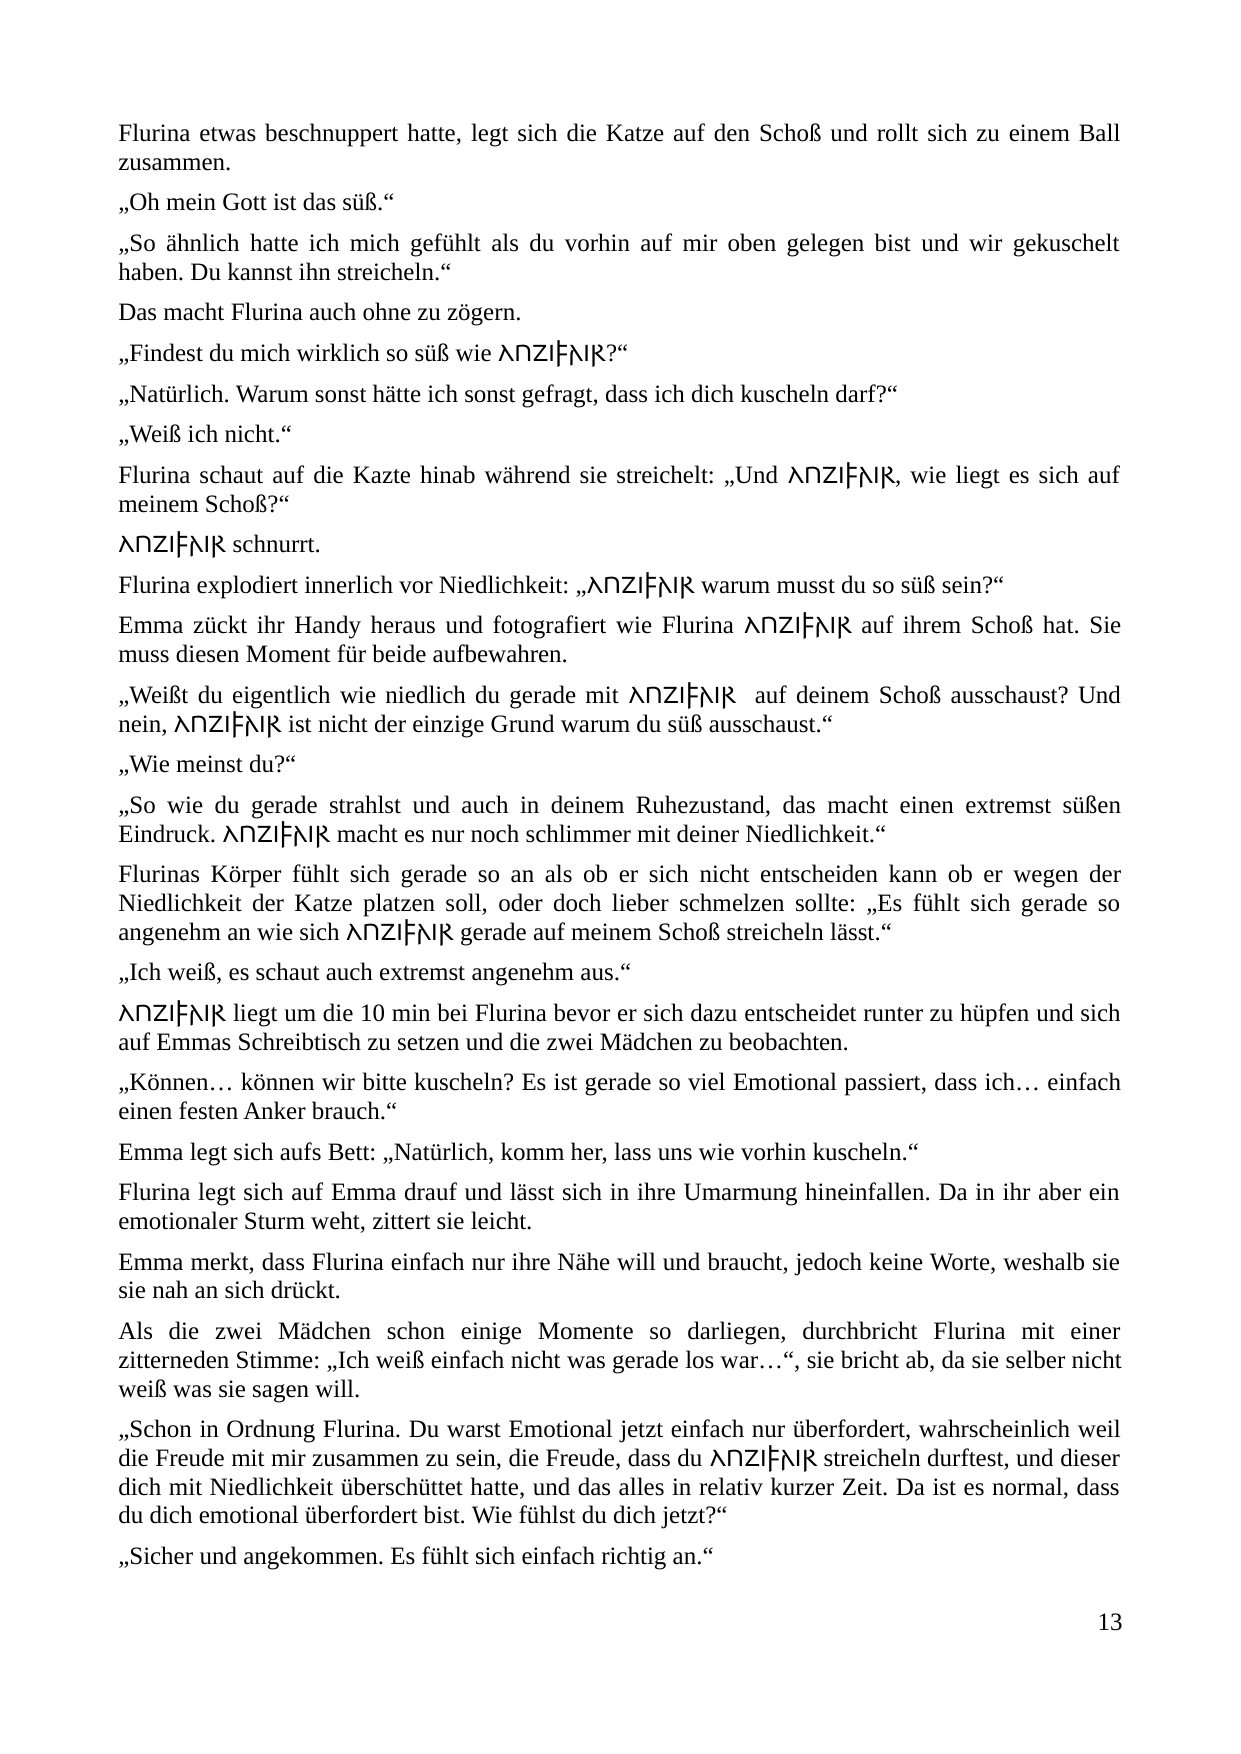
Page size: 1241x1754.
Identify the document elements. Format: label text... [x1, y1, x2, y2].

text Flurina etwas beschnuppert hatte, legt sich die Katze auf den Schoß und rollt sich zu einem Ball zusammen. [118, 118, 1122, 176]
text „Findest du mich wirklich so süß wie 𐌻𐌿𐌶𐌹𐍆𐌰𐌹𐍂?“ [118, 338, 1122, 367]
text „Weißt du eigentlich wie niedlich du gerade mit 𐌻𐌿𐌶𐌹𐍆𐌰𐌹𐍂 auf deinem Schoß ausschaust? Und nein, 𐌻𐌿𐌶𐌹𐍆𐌰𐌹𐍂 ist nicht der einzige Grund warum du süß ausschaust.“ [118, 680, 1122, 737]
text Als die zwei Mädchen schon einige Momente so darliegen, durchbricht Flurina mit einer zitterneden Stimme: „Ich weiß einfach nicht was gerade los war…“, sie bricht ab, da sie selber nicht weiß was sie sagen will. [118, 1316, 1122, 1402]
text Flurina schaut auf die Kazte hinab während sie streichelt: „Und 𐌻𐌿𐌶𐌹𐍆𐌰𐌹𐍂, wie liegt es sich auf meinem Schoß?“ [118, 460, 1122, 517]
text „Ich weiß, es schaut auch extremst angenehm aus.“ [118, 957, 1122, 986]
text „Oh mein Gott ist das süß.“ [118, 187, 1122, 216]
text Das macht Flurina auch ohne zu zögern. [118, 297, 1122, 326]
text „Wie meinst du?“ [118, 749, 1122, 778]
text „Natürlich. Warum sonst hätte ich sonst gefragt, dass ich dich kuscheln darf?“ [118, 379, 1122, 407]
text Emma zückt ihr Handy heraus und fotografiert wie Flurina 𐌻𐌿𐌶𐌹𐍆𐌰𐌹𐍂 auf ihrem Schoß hat. Sie muss diesen Moment für beide aufbewahren. [118, 611, 1122, 668]
text „So ähnlich hatte ich mich gefühlt als du vorhin auf mir oben gelegen bist und wir gekuschelt haben. Du kannst ihn streicheln.“ [118, 228, 1122, 286]
text Flurina legt sich auf Emma drauf und lässt sich in ihre Umarmung hineinfallen. Da in ihr aber ein emotionaler Sturm weht, zittert sie leicht. [118, 1177, 1122, 1235]
text „Können… können wir bitte kuscheln? Es ist gerade so viel Emotional passiert, dass ich… einfach einen festen Anker brauch.“ [118, 1067, 1122, 1125]
text Flurina explodiert innerlich vor Niedlichkeit: „𐌻𐌿𐌶𐌹𐍆𐌰𐌹𐍂 warum musst du so süß sein?“ [118, 570, 1122, 599]
text „Schon in Ordnung Flurina. Du warst Emotional jetzt einfach nur überfordert, wahrscheinlich weil die Freude mit mir zusammen zu sein, die Freude, dass du 𐌻𐌿𐌶𐌹𐍆𐌰𐌹𐍂 streicheln durftest, und dieser dich mit Niedlichkeit überschüttet hatte, und das alles in relativ kurzer Zeit. Da ist es normal, dass du dich emotional überfordert bist. Wie fühlst du dich jetzt?“ [118, 1414, 1122, 1529]
text 𐌻𐌿𐌶𐌹𐍆𐌰𐌹𐍂 liegt um die 10 min bei Flurina bevor er sich dazu entscheidet runter zu hüpfen und sich auf Emmas Schreibtisch zu setzen und die zwei Mädchen zu beobachten. [118, 998, 1122, 1056]
text Emma legt sich aufs Bett: „Natürlich, komm her, lass uns wie vorhin kuscheln.“ [118, 1137, 1122, 1166]
text „So wie du gerade strahlst und auch in deinem Ruhezustand, das macht einen extremst süßen Eindruck. 𐌻𐌿𐌶𐌹𐍆𐌰𐌹𐍂 macht es nur noch schlimmer mit deiner Niedlichkeit.“ [118, 790, 1122, 847]
text „Weiß ich nicht.“ [118, 419, 1122, 448]
text Flurinas Körper fühlt sich gerade so an als ob er sich nicht entscheiden kann ob er wegen der Niedlichkeit der Katze platzen soll, oder doch lieber schmelzen sollte: „Es fühlt sich gerade so angenehm an wie sich 𐌻𐌿𐌶𐌹𐍆𐌰𐌹𐍂 gerade auf meinem Schoß streicheln lässt.“ [118, 859, 1122, 946]
text Emma merkt, dass Flurina einfach nur ihre Nähe will und braucht, jedoch keine Worte, weshalb sie sie nah an sich drückt. [118, 1247, 1122, 1304]
text „Sicher und angekommen. Es fühlt sich einfach richtig an.“ [118, 1541, 1122, 1570]
text 𐌻𐌿𐌶𐌹𐍆𐌰𐌹𐍂 schnurrt. [118, 529, 1122, 558]
